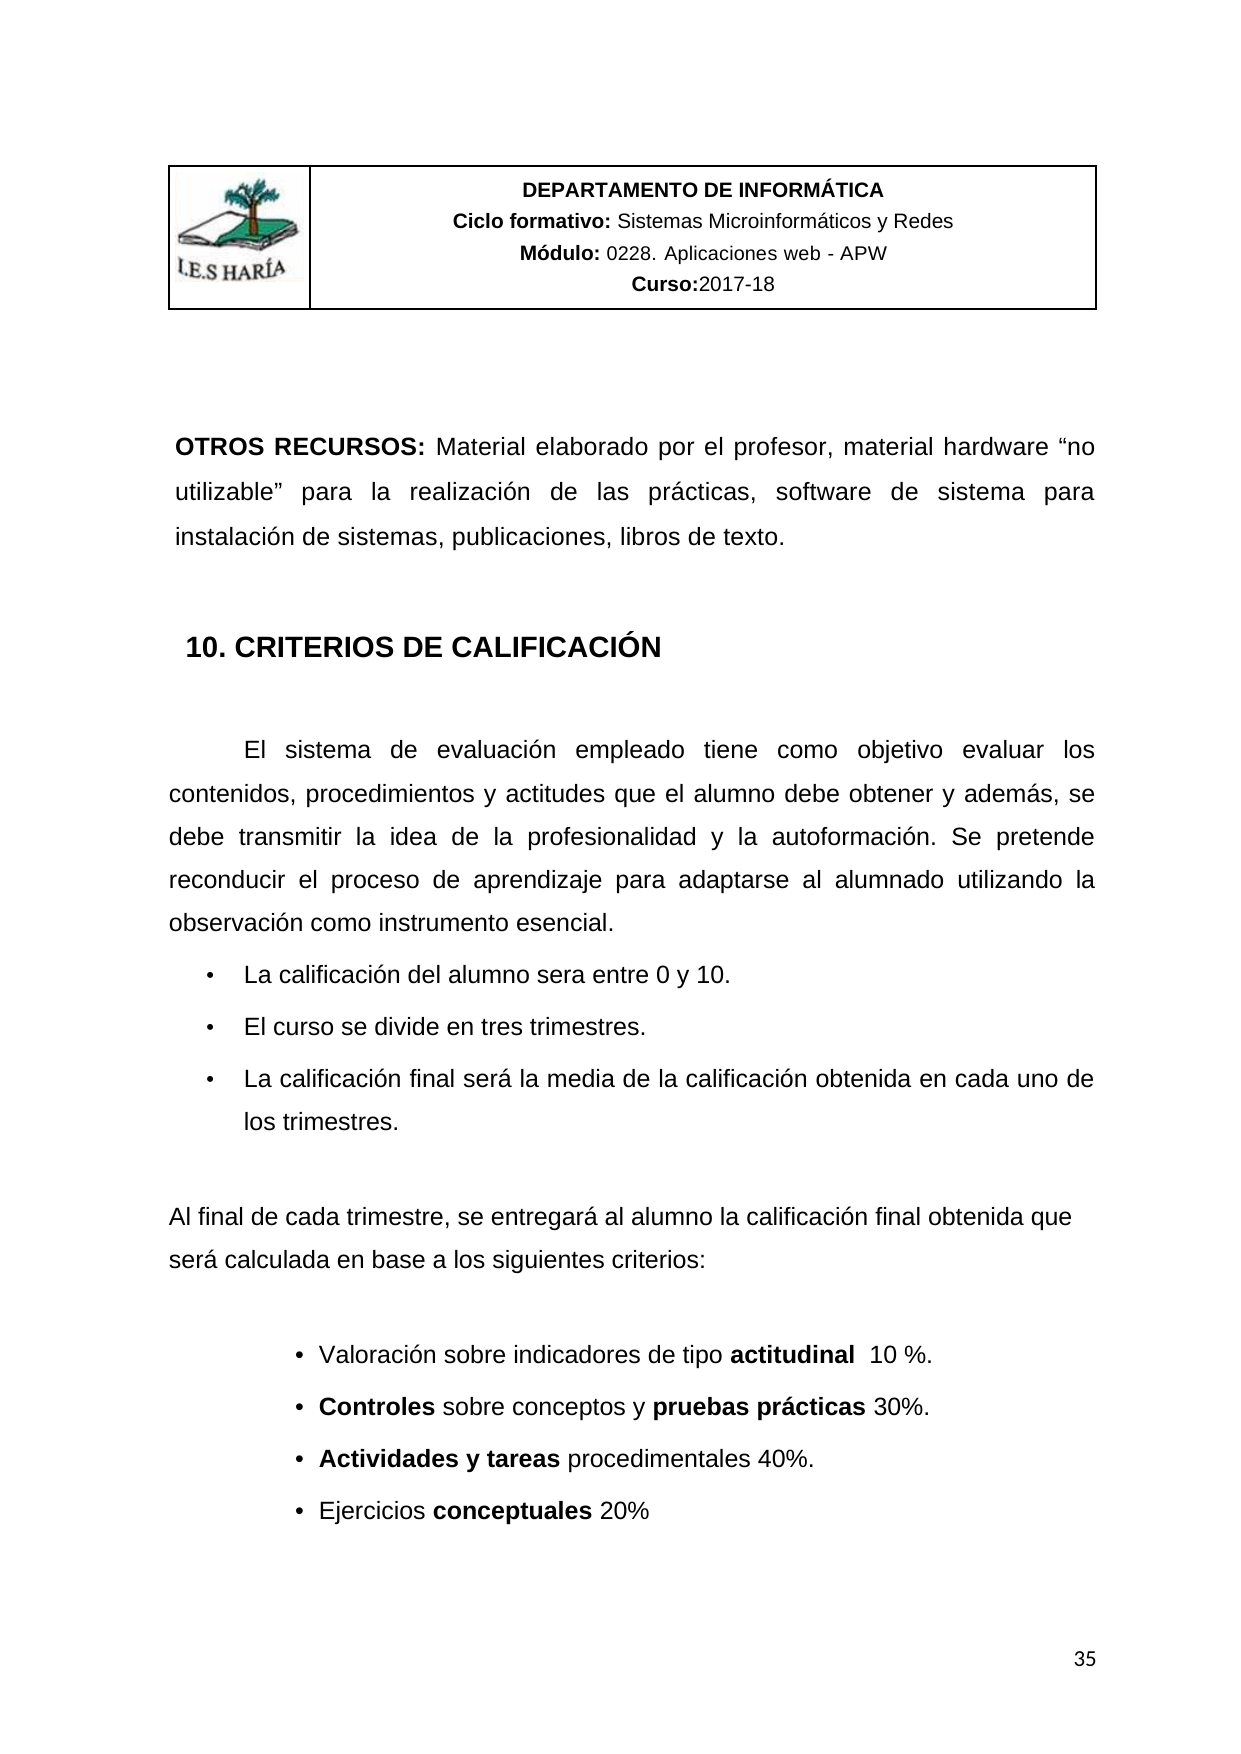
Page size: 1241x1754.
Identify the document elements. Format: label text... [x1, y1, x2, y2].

list La calificación final será la media de la calificación obtenida en cada uno de los trimestres. [206, 1064, 1096, 1136]
picture [174, 172, 305, 282]
text Al final de cada trimestre, se entregará al alumno la calificación final obtenida que será calculada en base a los siguientes criterios: [169, 1202, 1096, 1274]
text • Controles sobre conceptos y pruebas prácticas 30%. [295, 1392, 1096, 1421]
list La calificación del alumno sera entre 0 y 10. [206, 960, 1096, 989]
text El sistema de evaluación empleado tiene como objetivo evaluar los contenidos, procedimientos y actitudes que el alumno debe obtener y además, se debe transmitir la idea de la profesionalidad y la autoformación. Se pretende reconducir el proceso de aprendizaje para adaptarse al alumnado utilizando la observación como instrumento esencial. [169, 735, 1096, 937]
text • Actividades y tareas procedimentales 40%. [295, 1444, 1096, 1473]
subtitle 10. CRITERIOS DE CALIFICACIÓN [185, 630, 1096, 664]
list OTROS RECURSOS: Material elaborado por el profesor, material hardware “no utilizable” para la realización de las prácticas, software de sistema para instalación de sistemas, publicaciones, libros de texto. [175, 432, 1096, 552]
text • Ejercicios conceptuales 20% [295, 1496, 1096, 1525]
text • Valoración sobre indicadores de tipo actitudinal 10 %. [295, 1340, 1096, 1369]
list El curso se divide en tres trimestres. [206, 1012, 1096, 1041]
